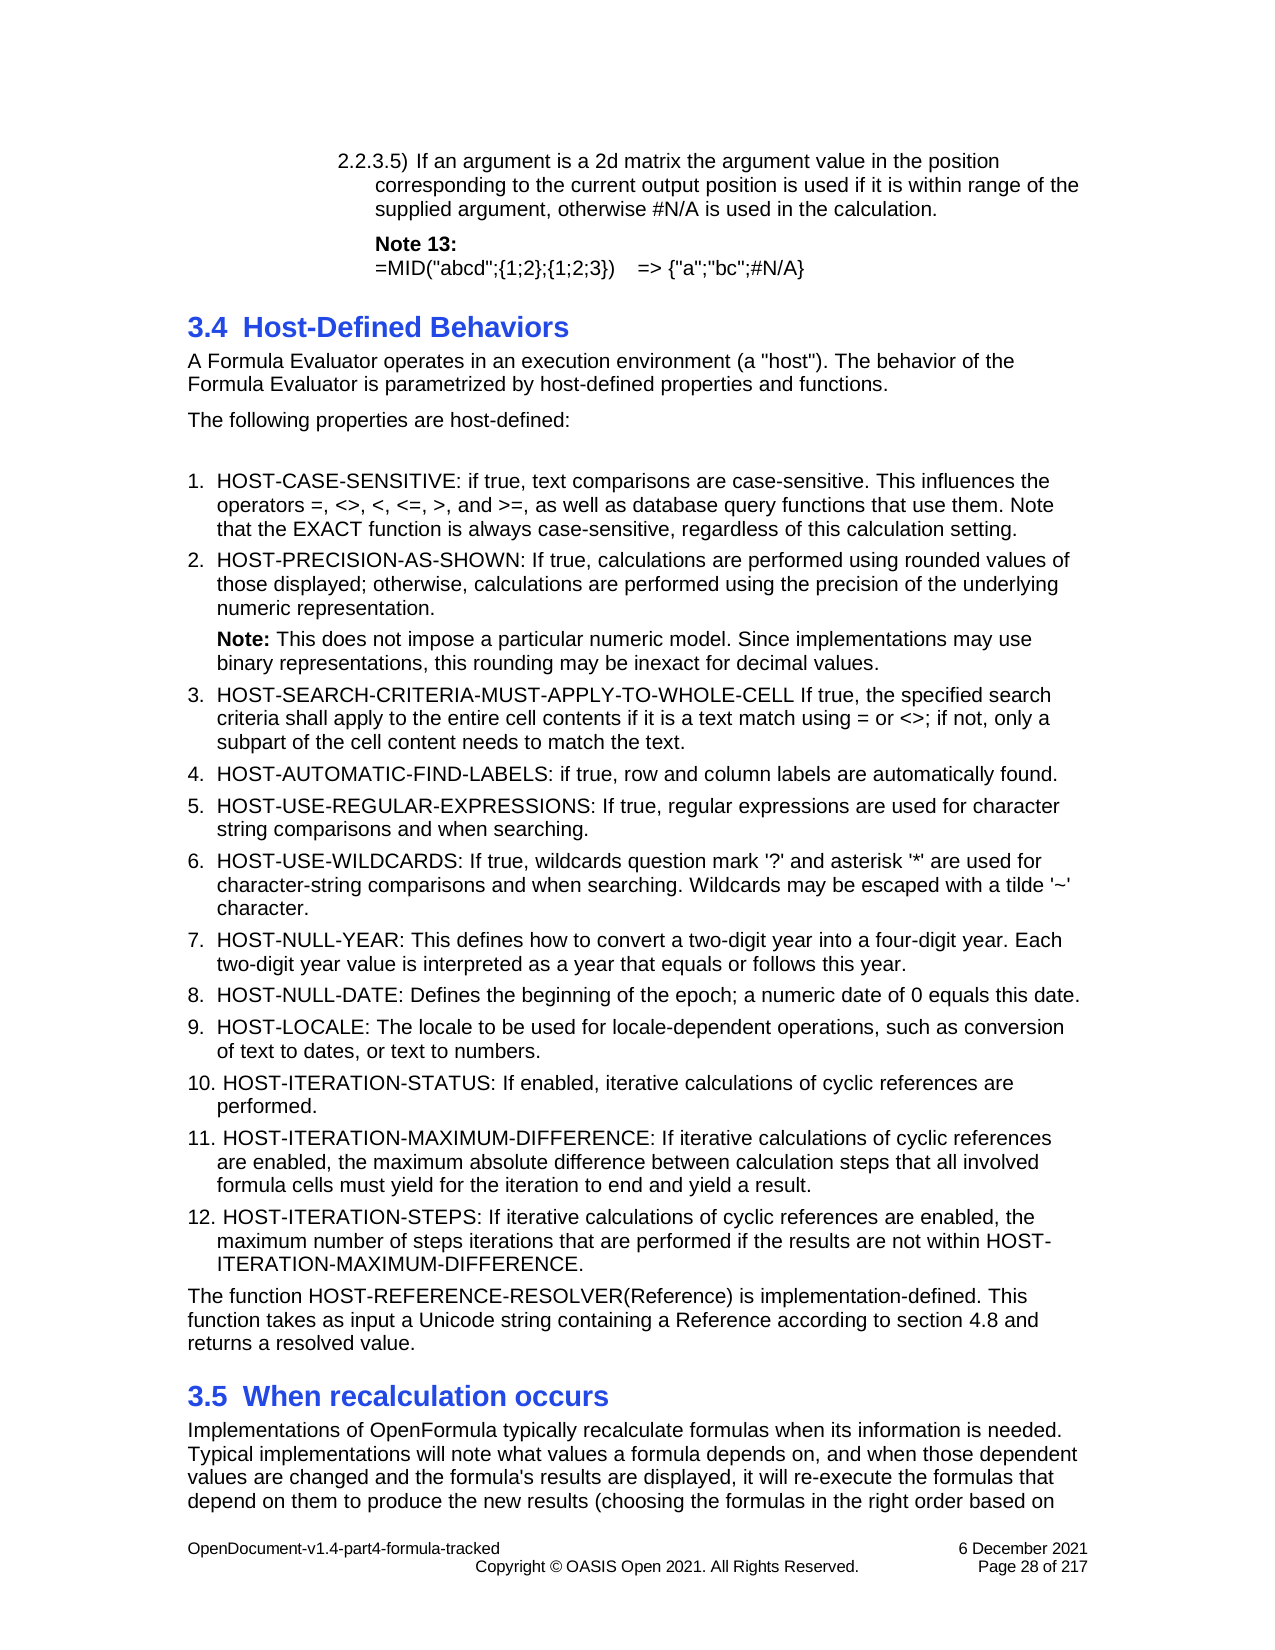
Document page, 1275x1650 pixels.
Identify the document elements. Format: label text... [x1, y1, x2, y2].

list HOST-NULL-DATE: Defines the beginning of the epoch; a numeric date of 0 equals this date. [187, 984, 1088, 1007]
list HOST-ITERATION-MAXIMUM-DIFFERENCE: If iterative calculations of cyclic references are enabled, the maximum absolute difference between calculation steps that all involved formula cells must yield for the iteration to end and yield a result. [187, 1127, 1088, 1197]
text The following properties are host-defined: [187, 408, 1088, 456]
text The function HOST-REFERENCE-RESOLVER(Reference) is implementation-defined. This function takes as input a Unicode string containing a Reference according to section 4.8 and returns a resolved value. [187, 1284, 1088, 1355]
text A Formula Evaluator operates in an execution environment (a "host"). The behavior of the Formula Evaluator is parametrized by host-defined properties and functions. [187, 349, 1088, 396]
list HOST-USE-REGULAR-EXPRESSIONS: If true, regular expressions are used for character string comparisons and when searching. [187, 794, 1088, 841]
list Note: This does not impose a particular numeric model. Since implementations may use binary representations, this rounding may be inexact for decimal values. [187, 628, 1088, 675]
text Implementations of OpenFormula typically recalculate formulas when its information is needed. Typical implementations will note what values a formula depends on, and when those dependent values are changed and the formula's results are displayed, it will re-execute the formulas that depend on them to produce the new results (choosing the formulas in the right order based on [187, 1419, 1088, 1513]
list HOST-PRECISION-AS-SHOWN: If true, calculations are performed using rounded values of those displayed; otherwise, calculations are performed using the precision of the underlying numeric representation. [187, 549, 1088, 619]
list HOST-AUTOMATIC-FIND-LABELS: if true, row and column labels are automatically found. [187, 762, 1088, 786]
list HOST-ITERATION-STATUS: If enabled, iterative calculations of cyclic references are performed. [187, 1071, 1088, 1118]
list HOST-ITERATION-STEPS: If iterative calculations of cyclic references are enabled, the maximum number of steps iterations that are performed if the results are not within HOST-ITERATION-MAXIMUM-DIFFERENCE. [187, 1206, 1088, 1276]
subtitle Host-Defined Behaviors [187, 311, 1088, 343]
list HOST-NULL-YEAR: This defines how to convert a two-digit year into a four-digit year. Each two-digit year value is interpreted as a year that equals or follows this year. [187, 928, 1088, 976]
list HOST-LOCALE: The locale to be used for locale-dependent operations, such as conversion of text to dates, or text to numbers. [187, 1016, 1088, 1063]
list Note 13: =MID("abcd";{1;2};{1;2;3}) => {"a";"bc";#N/A} [337, 233, 1088, 280]
list HOST-USE-WILDCARDS: If true, wildcards question mark '?' and asterisk '*' are used for character-string comparisons and when searching. Wildcards may be escaped with a tilde '~' character. [187, 849, 1088, 920]
subtitle When recalculation occurs [187, 1380, 1088, 1413]
list HOST-SEARCH-CRITERIA-MUST-APPLY-TO-WHOLE-CELL If true, the specified search criteria shall apply to the entire cell contents if it is a text match using = or <>; if not, only a subpart of the cell content needs to match the text. [187, 683, 1088, 754]
list If an argument is a 2d matrix the argument value in the position corresponding to the current output position is used if it is within range of the supplied argument, otherwise #N/A is used in the calculation. [337, 150, 1088, 221]
list HOST-CASE-SENSITIVE: if true, text comparisons are case-sensitive. This influences the operators =, <>, <, <=, >, and >=, as well as database query functions that use them. Note that the EXACT function is always case-sensitive, regardless of this calculation setting. [187, 470, 1088, 541]
